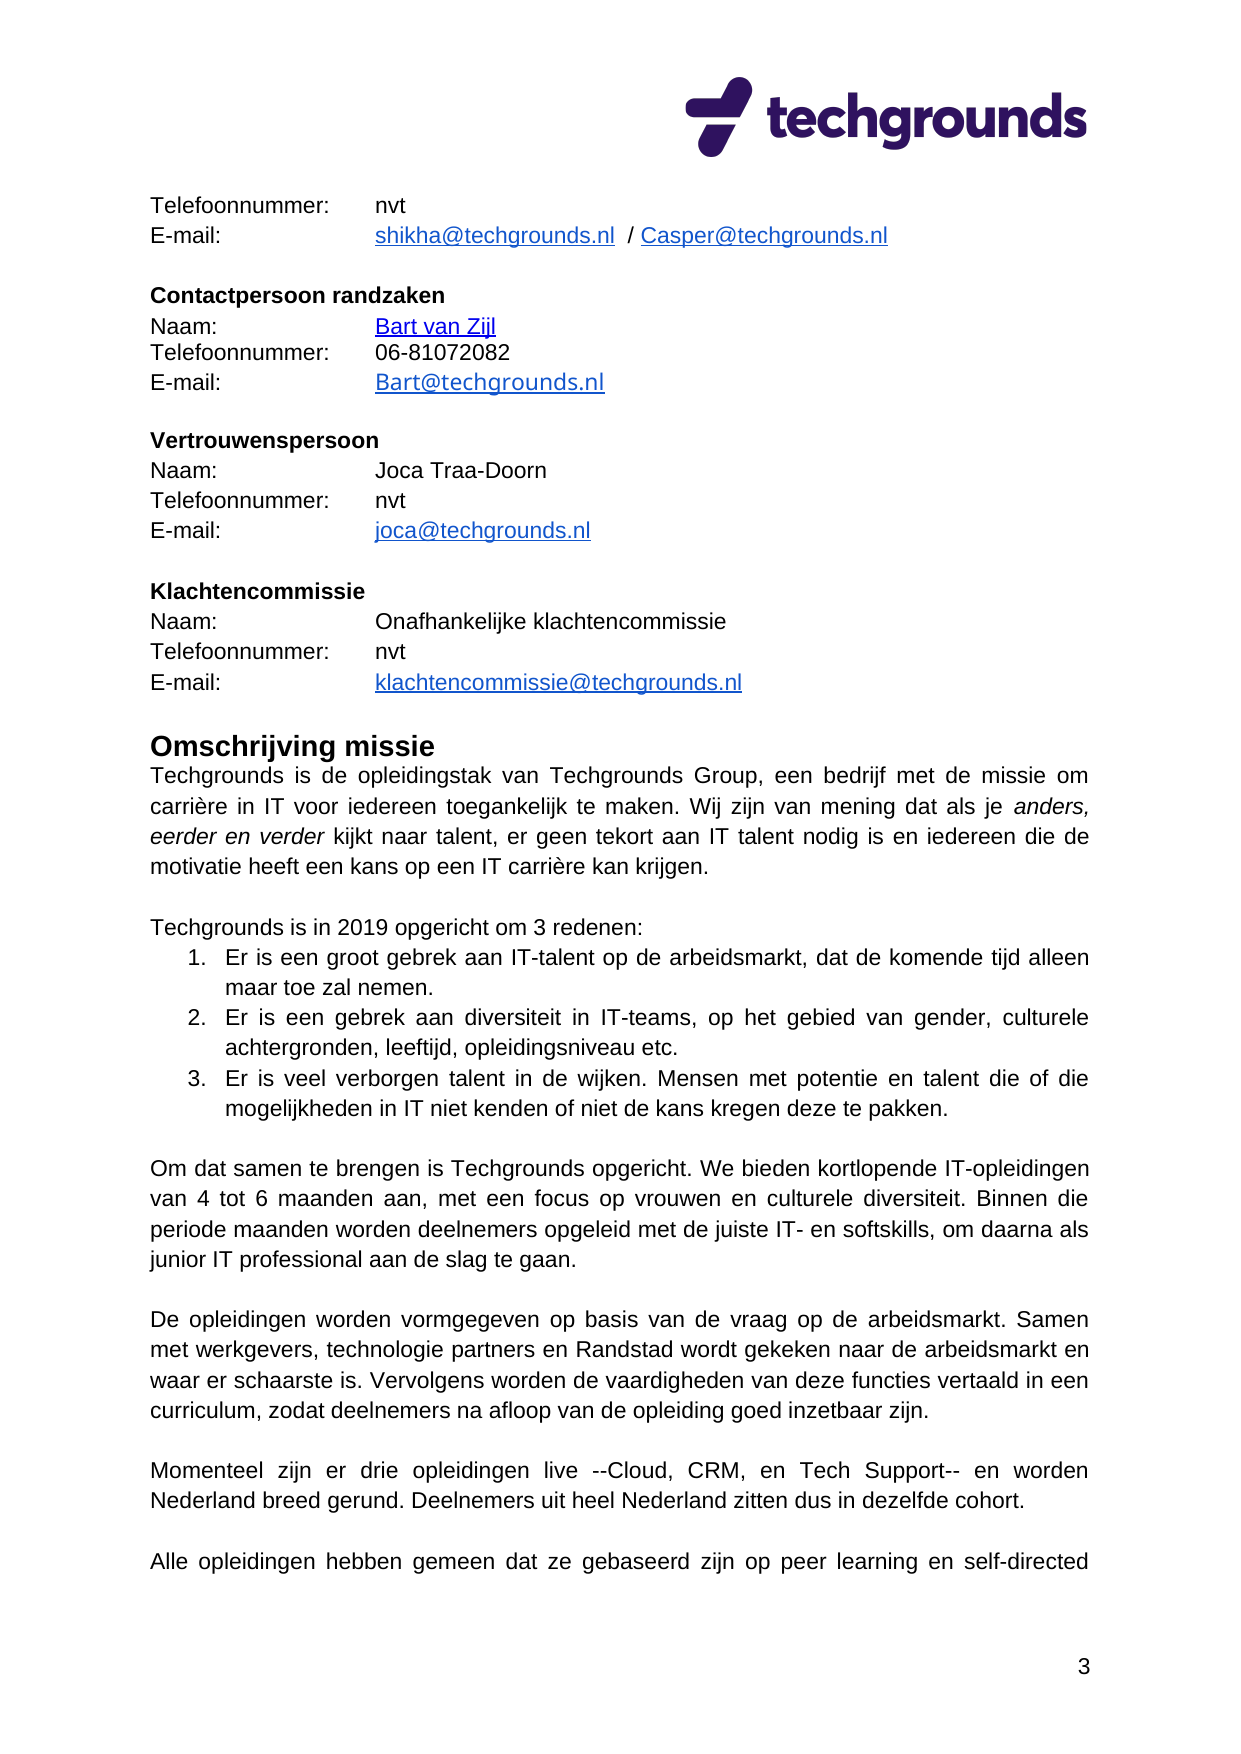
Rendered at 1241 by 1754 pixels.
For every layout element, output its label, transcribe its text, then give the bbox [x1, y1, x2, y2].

text E-mail: joca@techgrounds.nl [150, 517, 1090, 544]
text Vertrouwenspersoon [150, 427, 1090, 453]
text Naam: Joca Traa-Doorn [150, 457, 1090, 483]
text Klachtencommissie [150, 578, 1090, 604]
text Naam: Onafhankelijke klachtencommissie [150, 608, 1090, 634]
text Alle opleidingen hebben gemeen dat ze gebaseerd zijn op peer learning en self-directed [150, 1548, 1090, 1574]
text Telefoonnummer: nvt E-mail: shikha@techgrounds.nl / Casper@techgrounds.nl [150, 192, 1090, 248]
text Om dat samen te brengen is Techgrounds opgericht. We bieden kortlopende IT-opleidingen van 4 tot 6 maanden aan, met een focus op vrouwen en culturele diversiteit. Binnen die periode maanden worden deelnemers opgeleid met de juiste IT- en softskills, om daarna als junior IT professional aan de slag te gaan. [150, 1155, 1090, 1272]
text Momenteel zijn er drie opleidingen live --Cloud, CRM, en Tech Support-- en worden Nederland breed gerund. Deelnemers uit heel Nederland zitten dus in dezelfde cohort. [150, 1457, 1090, 1514]
subtitle Omschrijving missie [150, 729, 1090, 762]
text Techgrounds is de opleidingstak van Techgrounds Group, een bedrijf met de missie om carrière in IT voor iedereen toegankelijk te maken. Wij zijn van mening dat als je anders, eerder en verder kijkt naar talent, er geen tekort aan IT talent nodig is en iedereen die de motivatie heeft een kans op een IT carrière kan krijgen. [150, 762, 1090, 879]
text Contactpersoon randzaken [150, 282, 1090, 309]
list Er is een gebrek aan diversiteit in IT-teams, op het gebied van gender, culturele achtergronden, leeftijd, opleidingsniveau etc. [187, 1004, 1090, 1061]
text Telefoonnummer: 06-81072082 [150, 339, 1090, 365]
list Er is veel verborgen talent in de wijken. Mensen met potentie en talent die of die mogelijkheden in IT niet kenden of niet de kans kregen deze te pakken. [187, 1064, 1090, 1121]
text Telefoonnummer: nvt [150, 487, 1090, 514]
text De opleidingen worden vormgegeven op basis van de vraag op de arbeidsmarkt. Samen met werkgevers, technologie partners en Randstad wordt gekeken naar de arbeidsmarkt en waar er schaarste is. Vervolgens worden de vaardigheden van deze functies vertaald in een curriculum, zodat deelnemers na afloop van de opleiding goed inzetbaar zijn. [150, 1306, 1090, 1423]
text Naam: Bart van Zijl [150, 313, 1090, 339]
text E-mail: klachtencommissie@techgrounds.nl [150, 668, 1090, 695]
list Er is een groot gebrek aan IT-talent op de arbeidsmarkt, dat de komende tijd alleen maar toe zal nemen. [187, 944, 1090, 1000]
text Techgrounds is in 2019 opgericht om 3 redenen: [150, 913, 1090, 940]
text E-mail: Bart@techgrounds.nl [150, 365, 1090, 397]
text Telefoonnummer: nvt [150, 638, 1090, 665]
picture [685, 77, 1087, 157]
